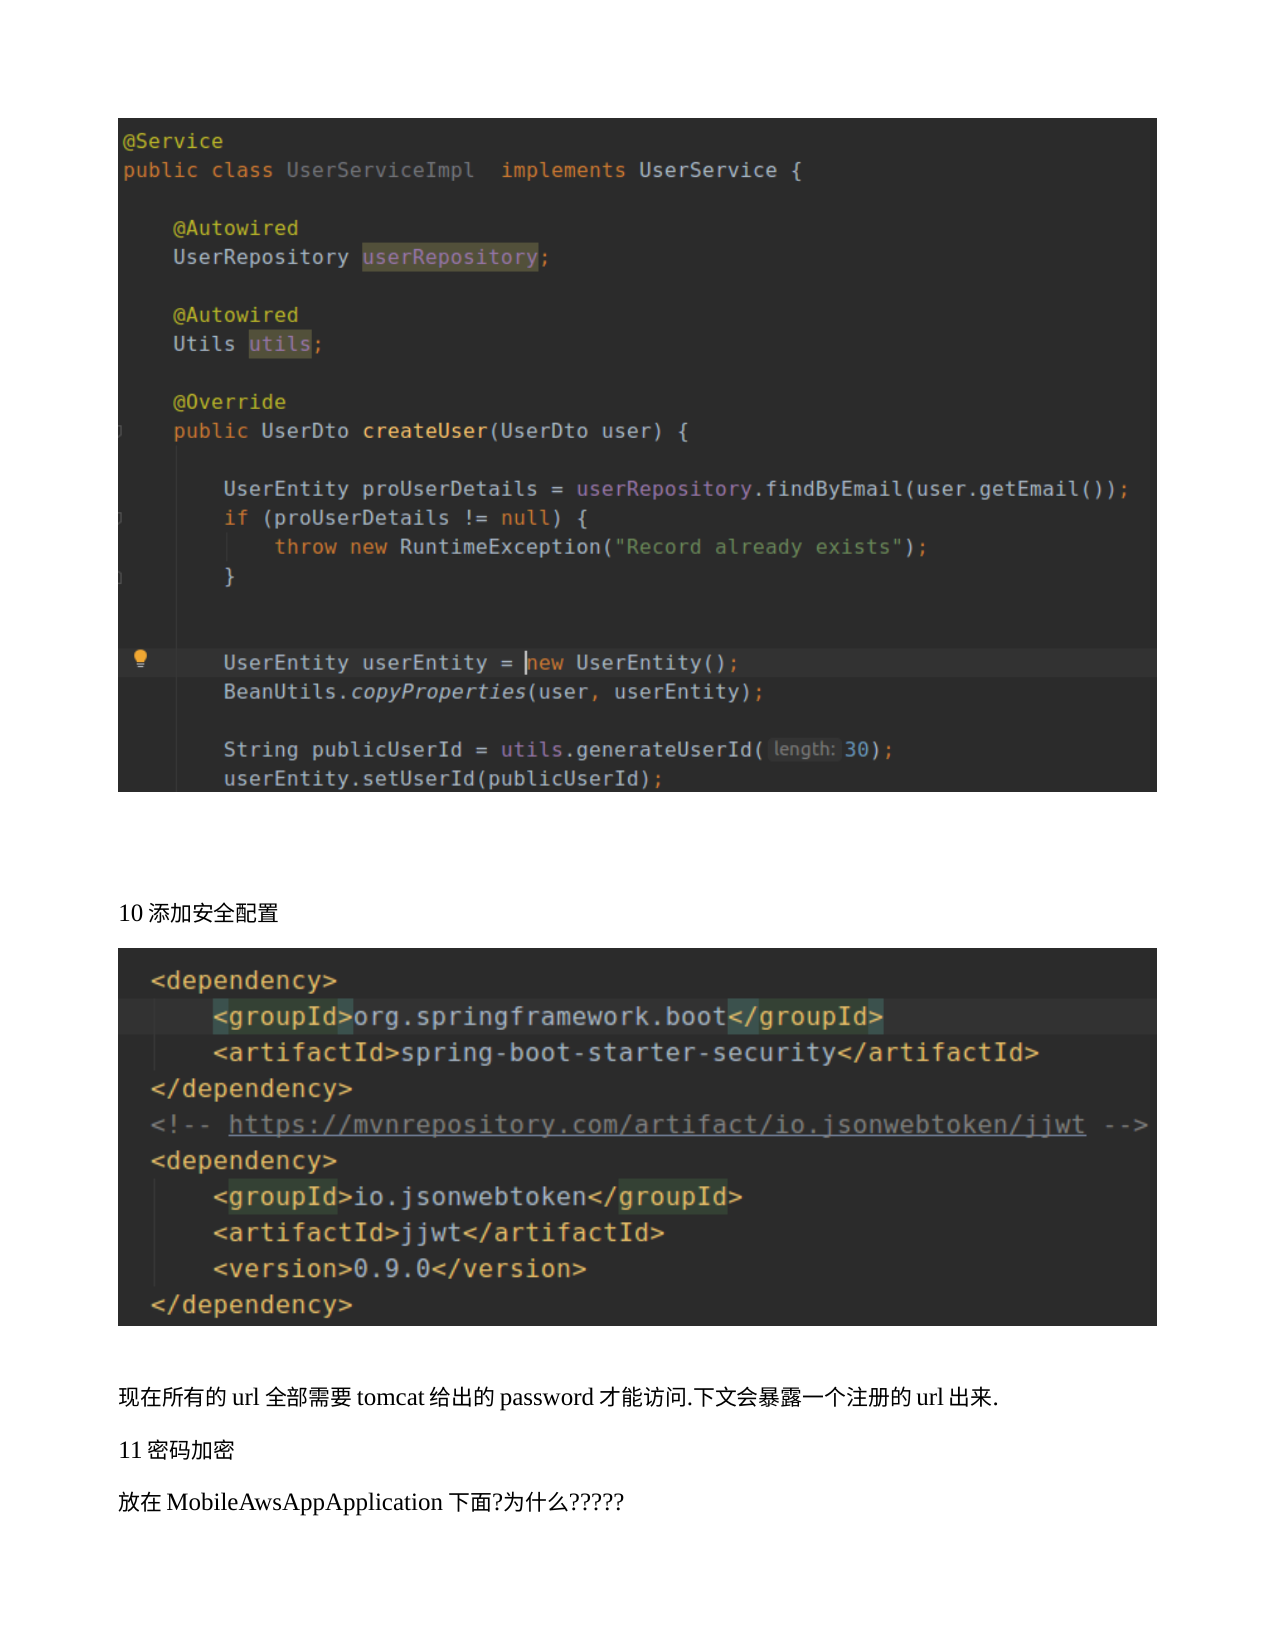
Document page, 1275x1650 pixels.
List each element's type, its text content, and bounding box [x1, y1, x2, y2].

text 10添加安全配置 [118, 896, 1157, 927]
text 11密码加密 [118, 1433, 1157, 1464]
text 放在MobileAwsAppApplication下面?为什么????? [118, 1485, 1157, 1517]
picture [118, 948, 1157, 1326]
picture [118, 118, 1157, 792]
text 现在所有的url全部需要tomcat给出的password才能访问.下文会暴露一个注册的url出来. [118, 1380, 1157, 1412]
